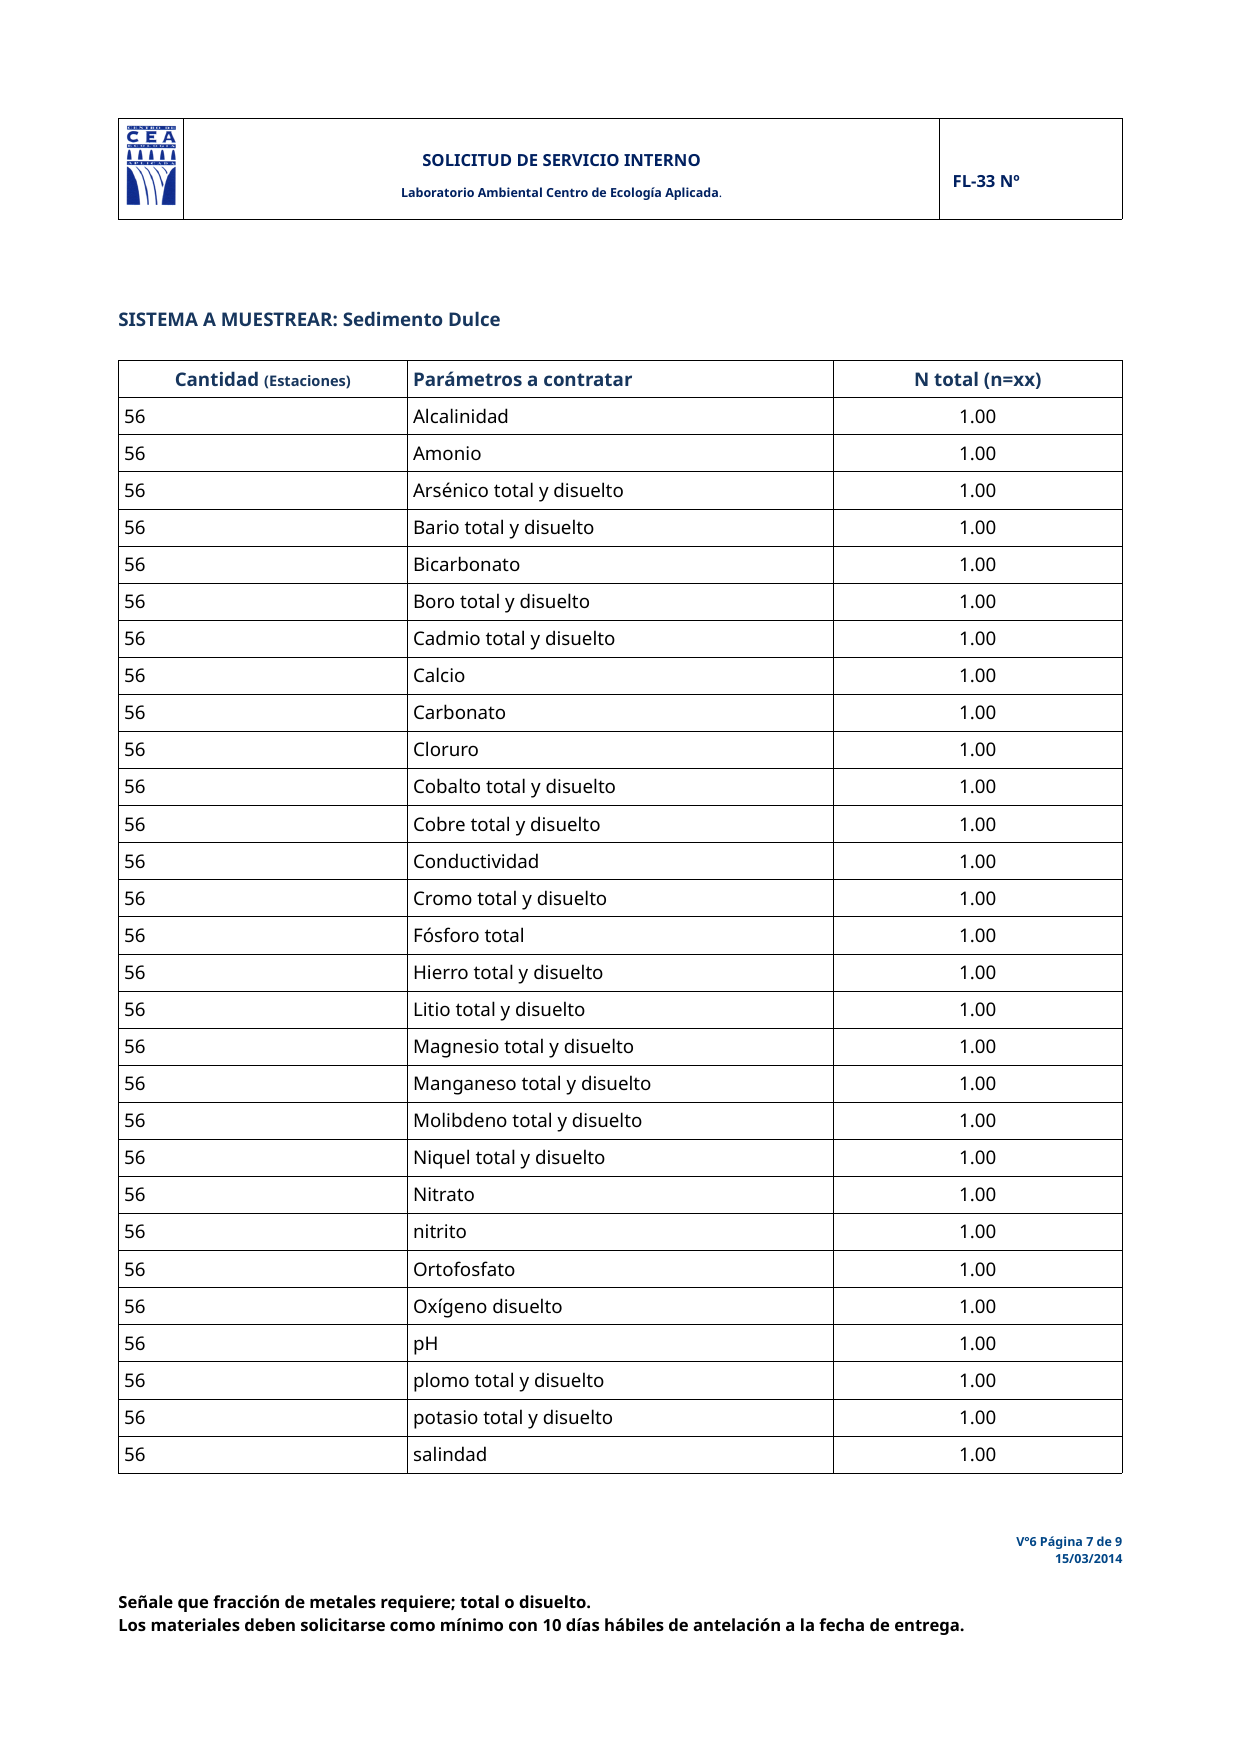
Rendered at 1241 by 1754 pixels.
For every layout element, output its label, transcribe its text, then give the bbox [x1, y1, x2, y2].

picture [124, 123, 179, 207]
table_cell 56 [119, 584, 407, 620]
table_cell Calcio [408, 658, 833, 694]
table_cell 56 [119, 1362, 407, 1398]
table_cell 56 [119, 1214, 407, 1250]
table_cell 56 [119, 1251, 407, 1287]
table_cell Cobalto total y disuelto [408, 769, 833, 805]
table_cell 56 [119, 880, 407, 916]
table_cell 56 [119, 1177, 407, 1213]
table_cell 56 [119, 1400, 407, 1436]
table_cell Magnesio total y disuelto [408, 1029, 833, 1065]
table_cell 56 [119, 1066, 407, 1102]
table_cell Arsénico total y disuelto [408, 472, 833, 508]
table_cell 56 [119, 1140, 407, 1176]
table_cell 1.00 [834, 1437, 1122, 1473]
text SISTEMA A MUESTREAR: Sedimento Dulce [118, 306, 1122, 331]
table_cell 56 [119, 658, 407, 694]
table_cell Carbonato [408, 695, 833, 731]
table_cell Cadmio total y disuelto [408, 621, 833, 657]
table_cell Niquel total y disuelto [408, 1140, 833, 1176]
table_cell 56 [119, 732, 407, 768]
table_cell 1.00 [834, 435, 1122, 471]
table_cell 56 [119, 547, 407, 583]
table_cell 1.00 [834, 1103, 1122, 1139]
table_cell Fósforo total [408, 917, 833, 953]
table_cell 1.00 [834, 398, 1122, 434]
table_cell Cromo total y disuelto [408, 880, 833, 916]
table_header Cantidad (Estaciones) [119, 361, 407, 397]
table_cell 56 [119, 1437, 407, 1473]
table_cell Bario total y disuelto [408, 510, 833, 546]
table_cell 1.00 [834, 695, 1122, 731]
table_cell 56 [119, 769, 407, 805]
table_cell 1.00 [834, 843, 1122, 879]
table_cell 1.00 [834, 1177, 1122, 1213]
table_cell Ortofosfato [408, 1251, 833, 1287]
table_cell 56 [119, 992, 407, 1028]
table_cell 1.00 [834, 1251, 1122, 1287]
table_cell 1.00 [834, 621, 1122, 657]
table_cell 1.00 [834, 584, 1122, 620]
table_cell 1.00 [834, 806, 1122, 842]
table_cell 1.00 [834, 1214, 1122, 1250]
table_cell pH [408, 1325, 833, 1361]
table_cell plomo total y disuelto [408, 1362, 833, 1398]
table_cell 56 [119, 621, 407, 657]
table_cell 56 [119, 510, 407, 546]
table_cell 56 [119, 1288, 407, 1324]
table_cell Bicarbonato [408, 547, 833, 583]
table_cell 56 [119, 435, 407, 471]
table_cell nitrito [408, 1214, 833, 1250]
table_cell 1.00 [834, 1362, 1122, 1398]
table_cell 1.00 [834, 769, 1122, 805]
table_cell Amonio [408, 435, 833, 471]
table_cell 1.00 [834, 992, 1122, 1028]
table_cell 1.00 [834, 658, 1122, 694]
table_header Parámetros a contratar [408, 361, 833, 397]
table_cell Conductividad [408, 843, 833, 879]
table_cell 1.00 [834, 472, 1122, 508]
table_cell 56 [119, 695, 407, 731]
table_cell 1.00 [834, 732, 1122, 768]
table_cell Hierro total y disuelto [408, 955, 833, 991]
table_cell potasio total y disuelto [408, 1400, 833, 1436]
table_cell 1.00 [834, 1140, 1122, 1176]
table_cell 56 [119, 955, 407, 991]
table_cell Oxígeno disuelto [408, 1288, 833, 1324]
table_cell 56 [119, 1029, 407, 1065]
table_cell 56 [119, 472, 407, 508]
table_cell 1.00 [834, 547, 1122, 583]
table_cell 56 [119, 917, 407, 953]
table_cell 56 [119, 398, 407, 434]
table_cell Cobre total y disuelto [408, 806, 833, 842]
table_cell 1.00 [834, 880, 1122, 916]
table_cell 56 [119, 843, 407, 879]
table_header N total (n=xx) [834, 361, 1122, 397]
table_cell 1.00 [834, 1288, 1122, 1324]
table_cell Litio total y disuelto [408, 992, 833, 1028]
table_cell 1.00 [834, 1029, 1122, 1065]
table_cell Manganeso total y disuelto [408, 1066, 833, 1102]
table_cell 1.00 [834, 510, 1122, 546]
table_cell 1.00 [834, 1066, 1122, 1102]
table_cell 56 [119, 1103, 407, 1139]
table_cell Molibdeno total y disuelto [408, 1103, 833, 1139]
table_cell Cloruro [408, 732, 833, 768]
table_cell 1.00 [834, 1400, 1122, 1436]
table_cell salindad [408, 1437, 833, 1473]
table_cell 1.00 [834, 917, 1122, 953]
table_cell Boro total y disuelto [408, 584, 833, 620]
table_cell 56 [119, 1325, 407, 1361]
table_cell 1.00 [834, 1325, 1122, 1361]
table_cell 56 [119, 806, 407, 842]
table_cell Alcalinidad [408, 398, 833, 434]
table_cell 1.00 [834, 955, 1122, 991]
table_cell Nitrato [408, 1177, 833, 1213]
